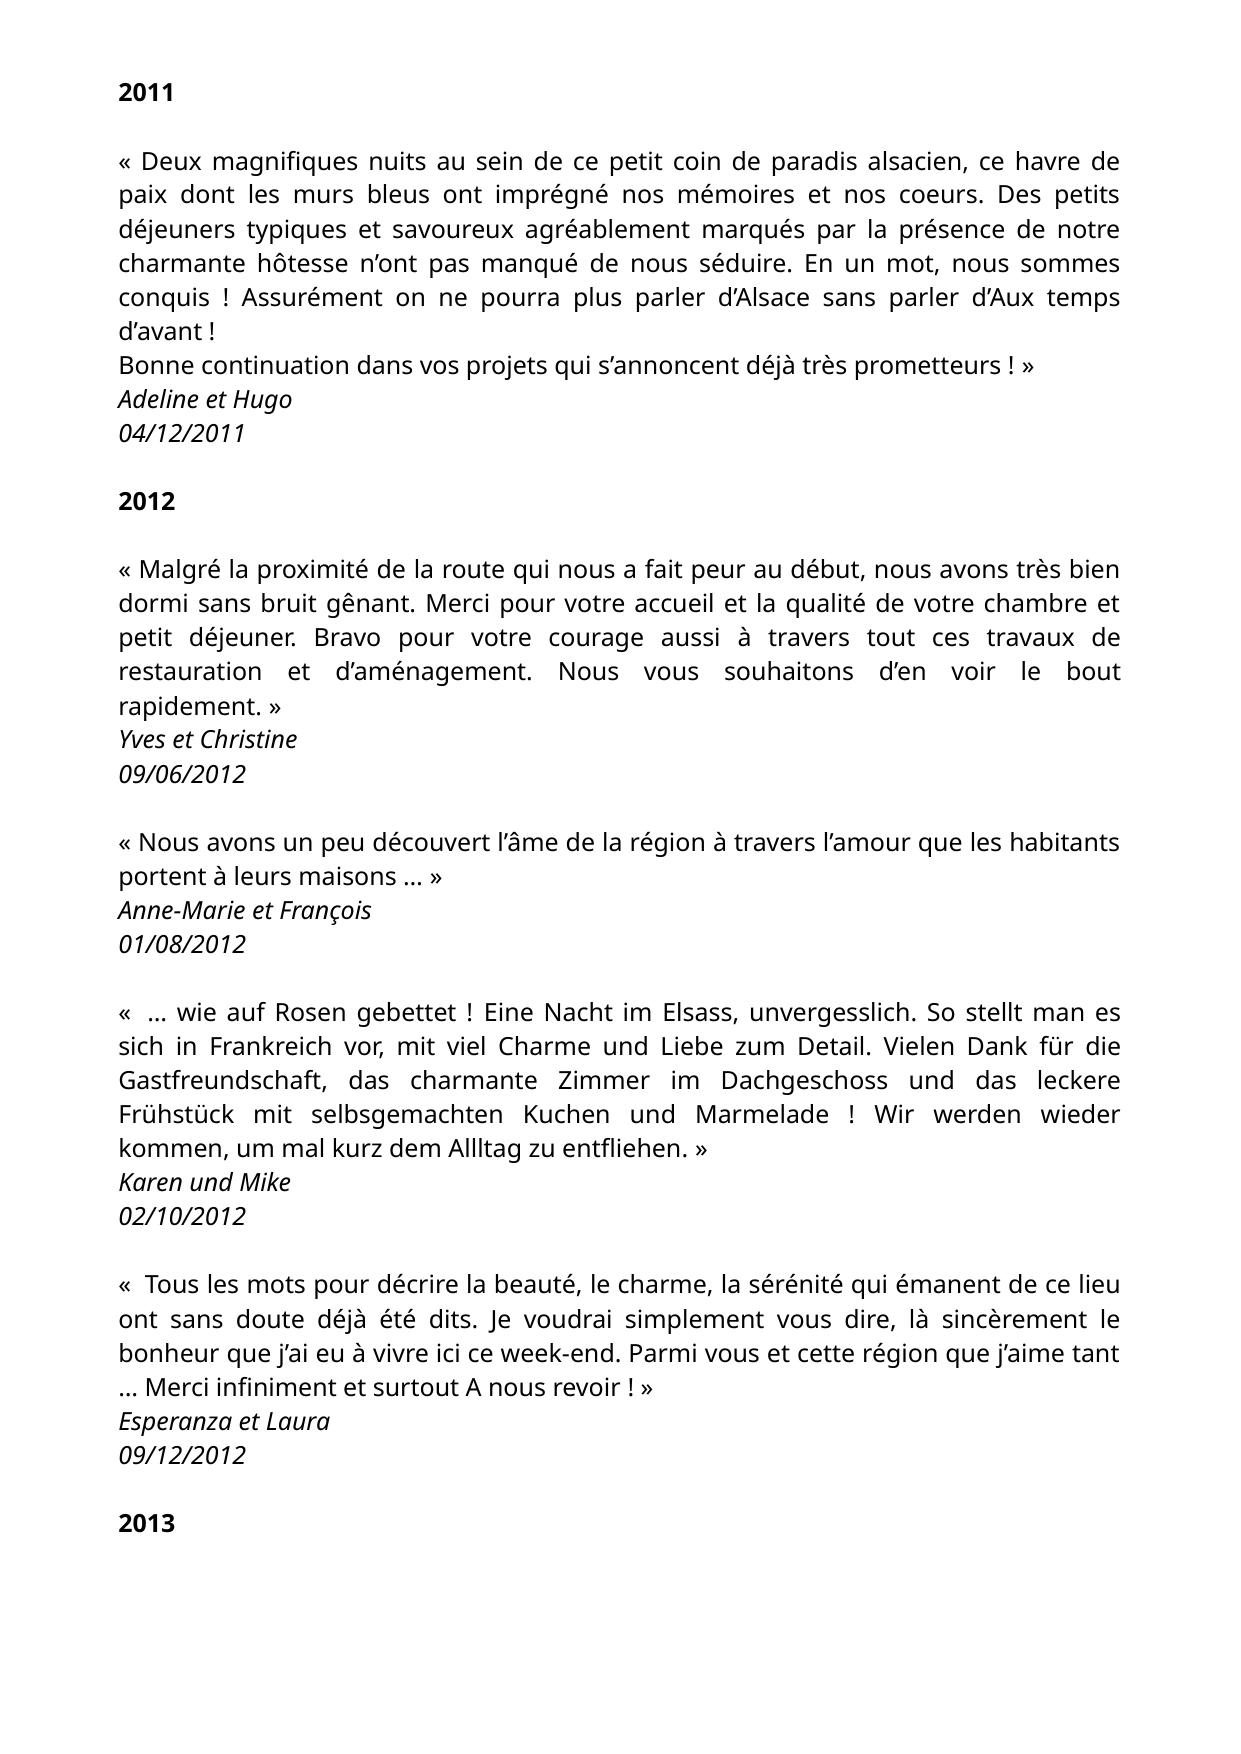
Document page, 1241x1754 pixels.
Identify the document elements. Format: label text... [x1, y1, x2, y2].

text 2013 [118, 1506, 1122, 1540]
text « Tous les mots pour décrire la beauté, le charme, la sérénité qui émanent de ce lieu ont sans doute déjà été dits. Je voudrai simplement vous dire, là sincèrement le bonheur que j’ai eu à vivre ici ce week-end. Parmi vous et cette région que j’aime tant … Merci infiniment et surtout A nous revoir ! » [118, 1267, 1122, 1403]
text 2011 [118, 75, 1122, 109]
text Anne-Marie et François [118, 892, 1122, 927]
text « Nous avons un peu découvert l’âme de la région à travers l’amour que les habitants portent à leurs maisons … » [118, 824, 1122, 892]
text Karen und Mike [118, 1165, 1122, 1199]
text 09/06/2012 [118, 756, 1122, 790]
text « … wie auf Rosen gebettet ! Eine Nacht im Elsass, unvergesslich. So stellt man es sich in Frankreich vor, mit viel Charme und Liebe zum Detail. Vielen Dank für die Gastfreundschaft, das charmante Zimmer im Dachgeschoss und das leckere Frühstück mit selbsgemachten Kuchen und Marmelade ! Wir werden wieder kommen, um mal kurz dem Allltag zu entfliehen. » [118, 995, 1122, 1165]
text 09/12/2012 [118, 1437, 1122, 1472]
text 02/10/2012 [118, 1199, 1122, 1233]
text Bonne continuation dans vos projets qui s’annoncent déjà très prometteurs ! » [118, 347, 1122, 382]
text Esperanza et Laura [118, 1403, 1122, 1437]
text Yves et Christine [118, 722, 1122, 756]
text 2012 [118, 484, 1122, 518]
text Adeline et Hugo [118, 382, 1122, 416]
text « Malgré la proximité de la route qui nous a fait peur au début, nous avons très bien dormi sans bruit gênant. Merci pour votre accueil et la qualité de votre chambre et petit déjeuner. Bravo pour votre courage aussi à travers tout ces travaux de restauration et d’aménagement. Nous vous souhaitons d’en voir le bout rapidement. » [118, 552, 1122, 722]
text 01/08/2012 [118, 927, 1122, 961]
text « Deux magnifiques nuits au sein de ce petit coin de paradis alsacien, ce havre de paix dont les murs bleus ont imprégné nos mémoires et nos coeurs. Des petits déjeuners typiques et savoureux agréablement marqués par la présence de notre charmante hôtesse n’ont pas manqué de nous séduire. En un mot, nous sommes conquis ! Assurément on ne pourra plus parler d’Alsace sans parler d’Aux temps d’avant ! [118, 143, 1122, 347]
text 04/12/2011 [118, 416, 1122, 450]
